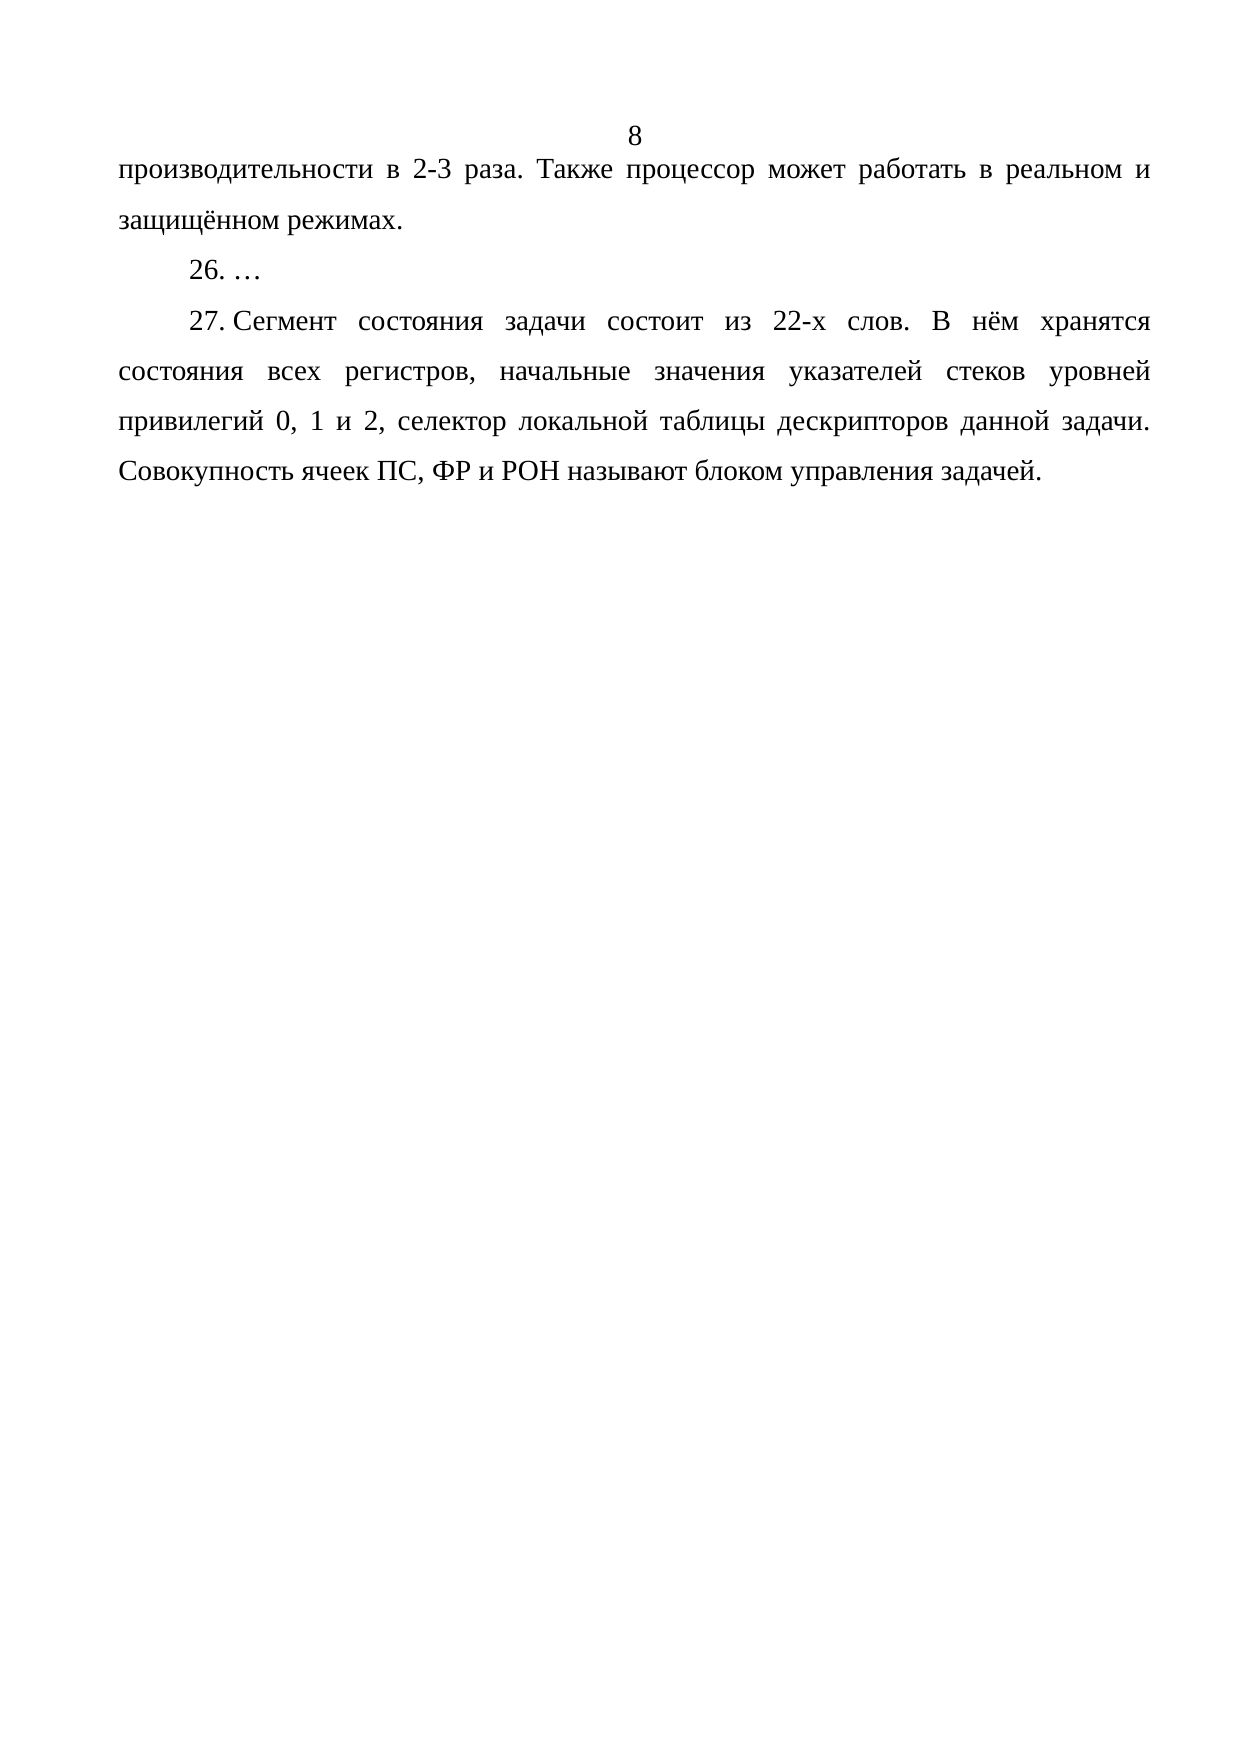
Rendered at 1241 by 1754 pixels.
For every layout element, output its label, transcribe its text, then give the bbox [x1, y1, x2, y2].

list Сегмент состояния задачи состоит из 22-х слов. В нём хранятся состояния всех регистров, начальные значения указателей стеков уровней привилегий 0, 1 и 2, селектор локальной таблицы дескрипторов данной задачи. Совокупность ячеек ПС, ФР и РОН называют блоком управления задачей. [118, 303, 1152, 487]
list … [118, 252, 1152, 286]
list производительности в 2-3 раза. Также процессор может работать в реальном и защищённом режимах. [118, 152, 1152, 236]
